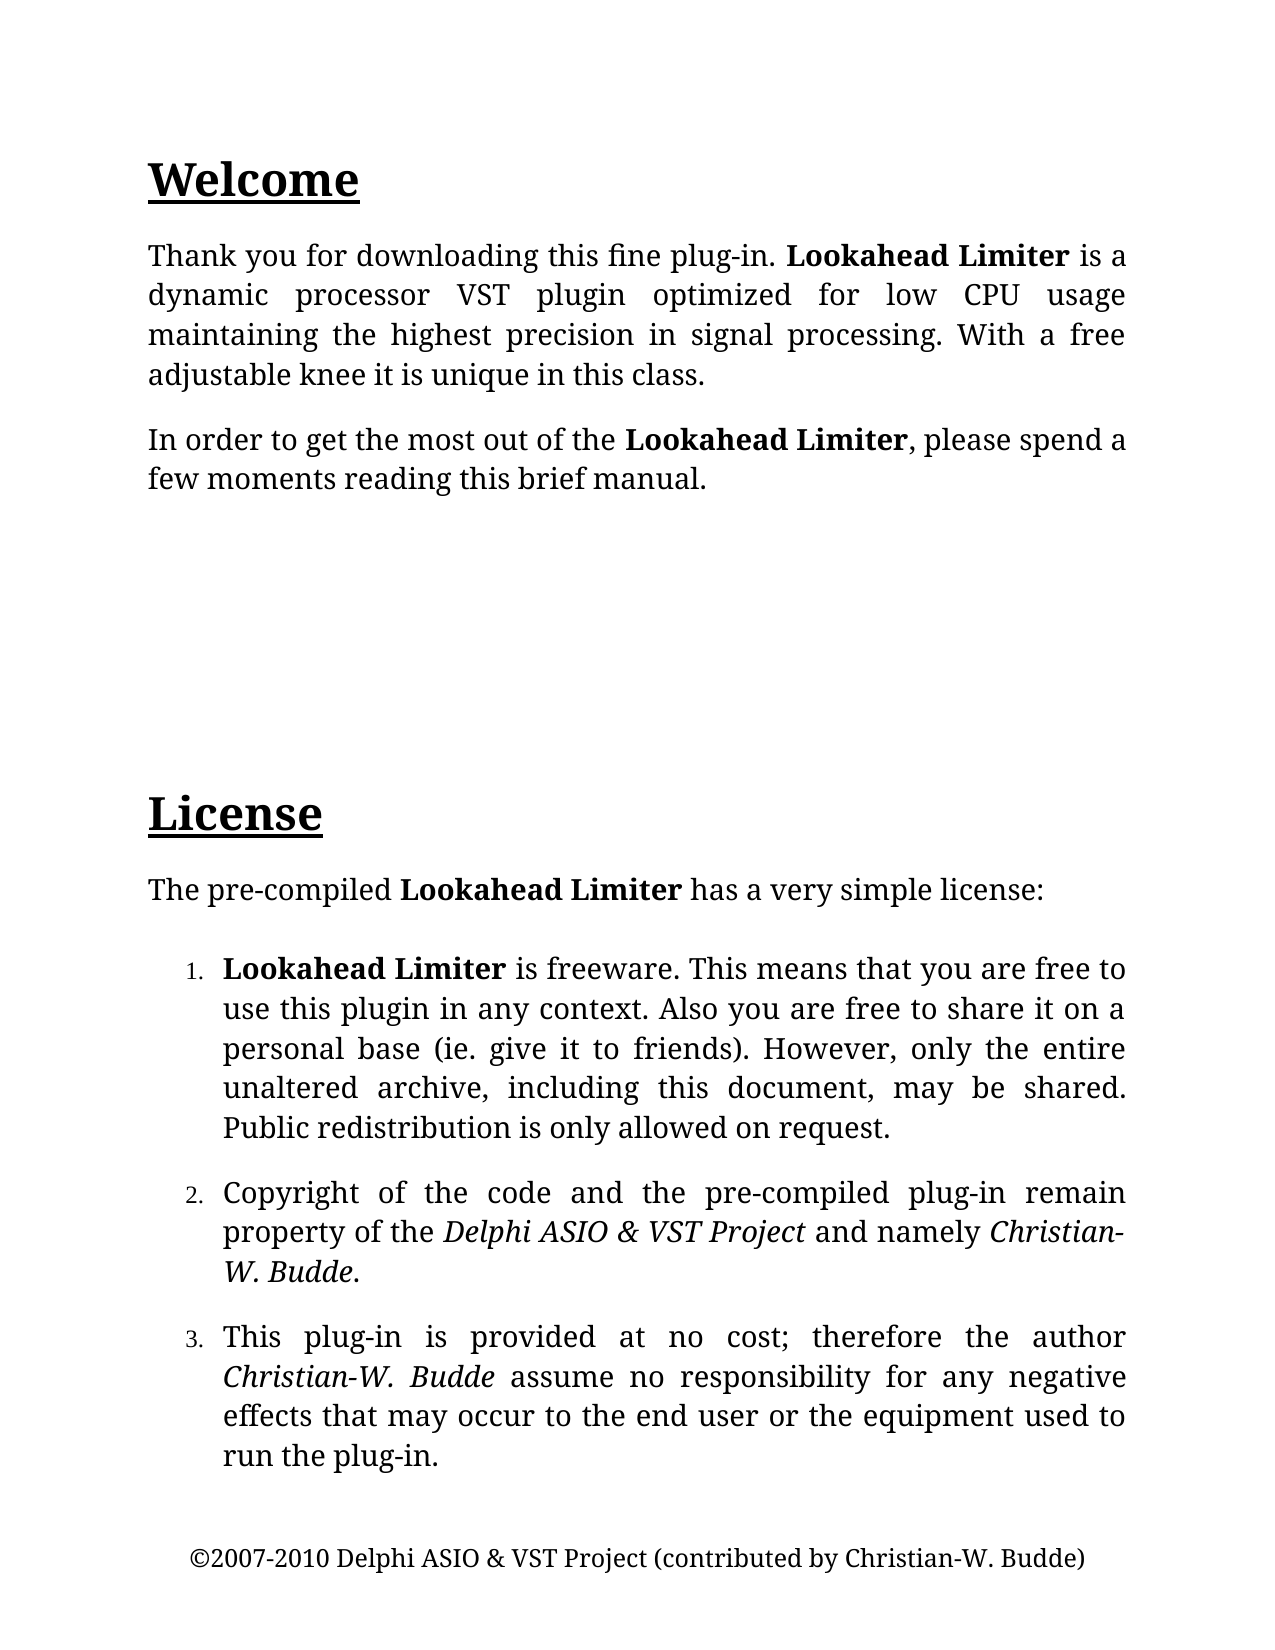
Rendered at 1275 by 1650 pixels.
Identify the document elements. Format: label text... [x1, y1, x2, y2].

text The pre-compiled Lookahead Limiter has a very simple license: [148, 869, 1127, 909]
subtitle License [148, 782, 1127, 844]
list Copyright of the code and the pre-compiled plug-in remain property of the Delphi ASIO & VST Project and namely Christian-W. Budde. [185, 1172, 1127, 1291]
text Thank you for downloading this fine plug-in. Lookahead Limiter is a dynamic processor VST plugin optimized for low CPU usage maintaining the highest precision in signal processing. With a free adjustable knee it is unique in this class. [148, 235, 1127, 394]
list This plug-in is provided at no cost; therefore the author Christian-W. Budde assume no responsibility for any negative effects that may occur to the end user or the equipment used to run the plug-in. [185, 1316, 1127, 1475]
text In order to get the most out of the Lookahead Limiter, please spend a few moments reading this brief manual. [148, 419, 1127, 498]
list Lookahead Limiter is freeware. This means that you are free to use this plugin in any context. Also you are free to share it on a personal base (ie. give it to friends). However, only the entire unaltered archive, including this document, may be shared. Public redistribution is only allowed on request. [185, 949, 1127, 1147]
subtitle Welcome [148, 148, 1127, 210]
